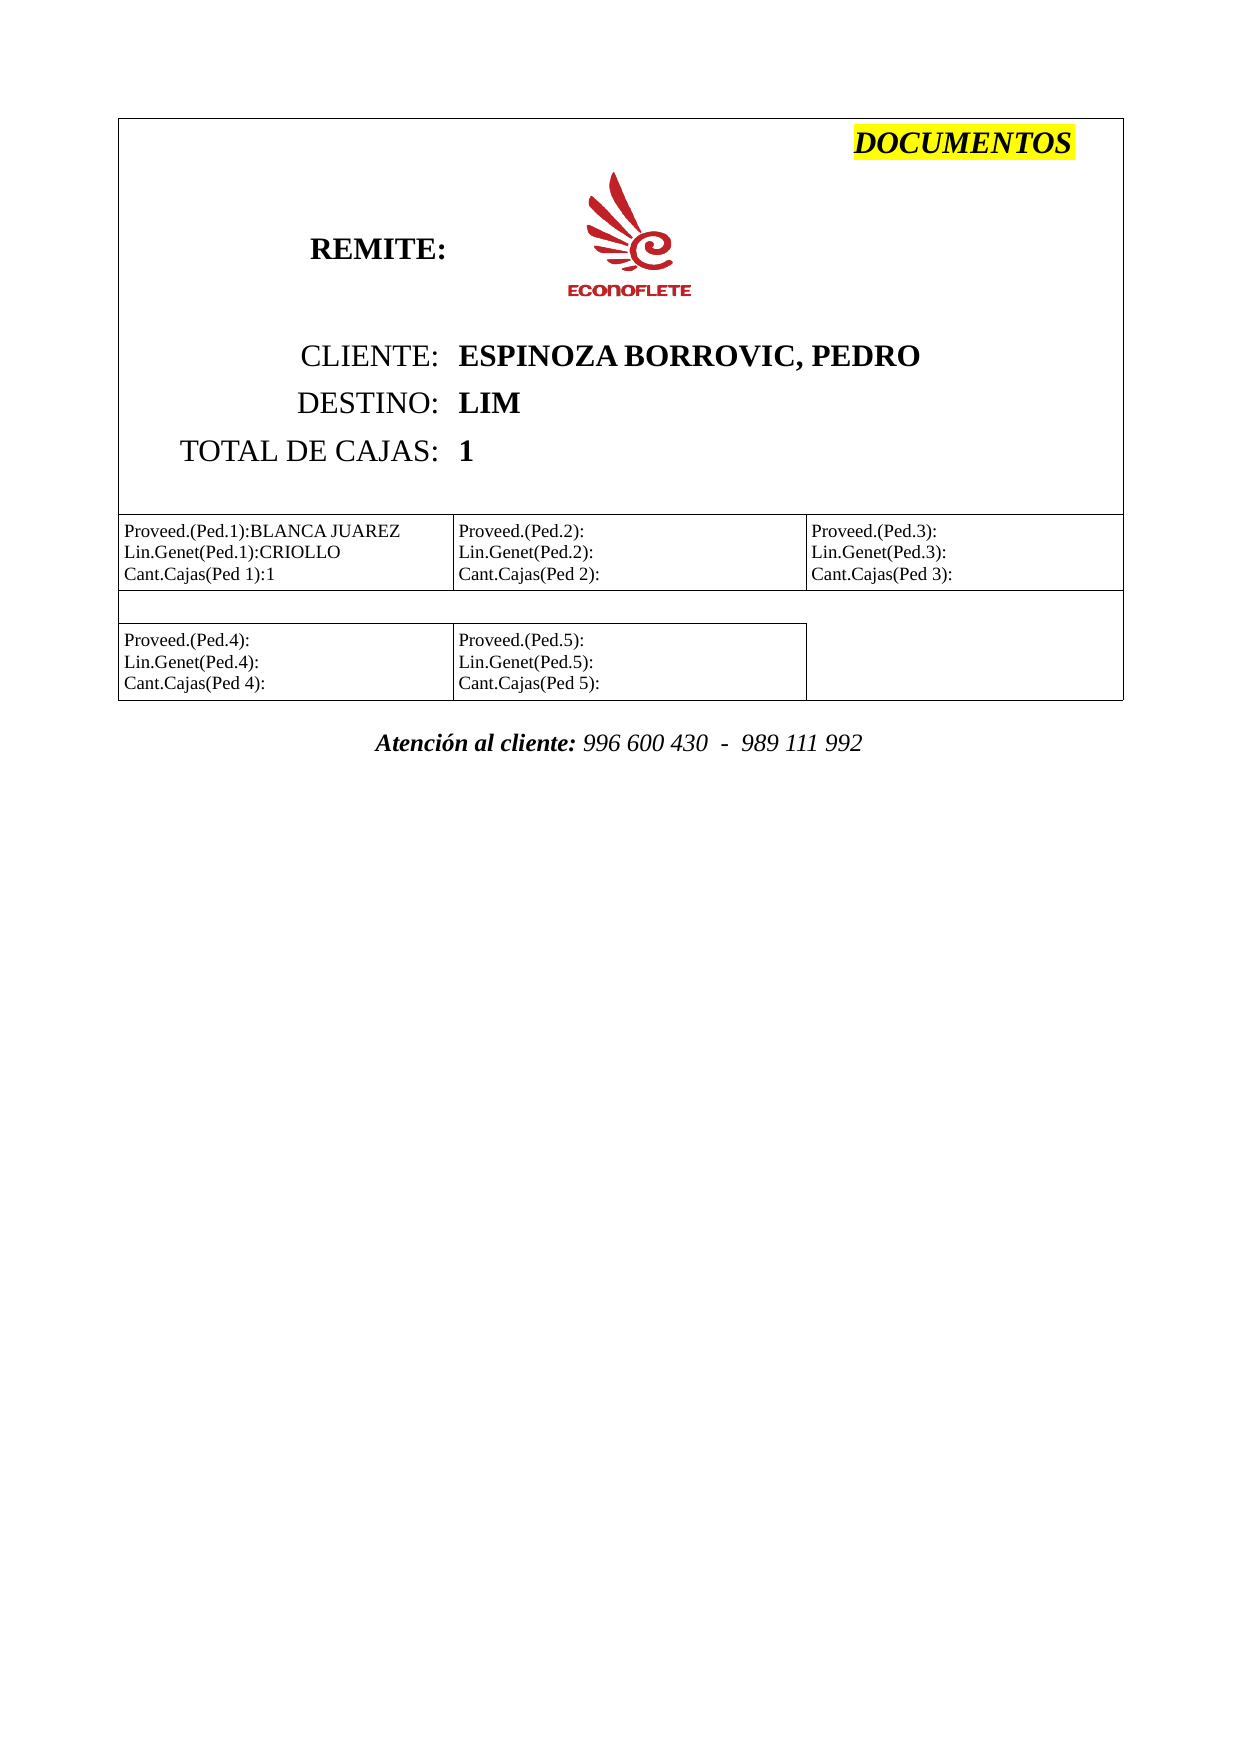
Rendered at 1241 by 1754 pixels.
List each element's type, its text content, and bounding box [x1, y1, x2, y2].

table_cell DESTINO: [119, 379, 453, 426]
picture [552, 171, 707, 297]
table_header [453, 119, 806, 166]
table_cell TOTAL DE CAJAS: [119, 426, 453, 474]
table_cell Proveed.(Ped.4): Lin.Genet(Ped.4): Cant.Cajas(Ped 4): [119, 624, 453, 699]
text Atención al cliente: 996 600 430 - 989 111 992 [118, 728, 1122, 757]
table_cell [806, 474, 1123, 514]
table_cell [119, 474, 453, 514]
table_cell Proveed.(Ped.1):BLANCA JUAREZ Lin.Genet(Ped.1):CRIOLLO Cant.Cajas(Ped 1):1 [119, 515, 453, 590]
table_cell CLIENTE: [119, 332, 453, 379]
table_cell Proveed.(Ped.5): Lin.Genet(Ped.5): Cant.Cajas(Ped 5): [454, 624, 806, 699]
table_cell Proveed.(Ped.3): Lin.Genet(Ped.3): Cant.Cajas(Ped 3): [807, 515, 1123, 590]
table_cell [119, 591, 453, 623]
table_cell ESPINOZA BORROVIC, PEDRO [453, 332, 1123, 379]
table_cell [453, 591, 806, 623]
table_cell REMITE: [119, 166, 453, 332]
table_cell [806, 166, 1123, 332]
table_cell [806, 379, 1123, 426]
table_cell [453, 166, 806, 332]
table_header [119, 119, 453, 166]
table_cell LIM [453, 379, 806, 426]
table_cell Proveed.(Ped.2): Lin.Genet(Ped.2): Cant.Cajas(Ped 2): [454, 515, 806, 590]
table_cell [806, 591, 1123, 623]
table_cell 1 [453, 426, 1123, 474]
table_header DOCUMENTOS [806, 119, 1123, 166]
table_cell [807, 623, 1123, 699]
table_cell [453, 474, 806, 514]
